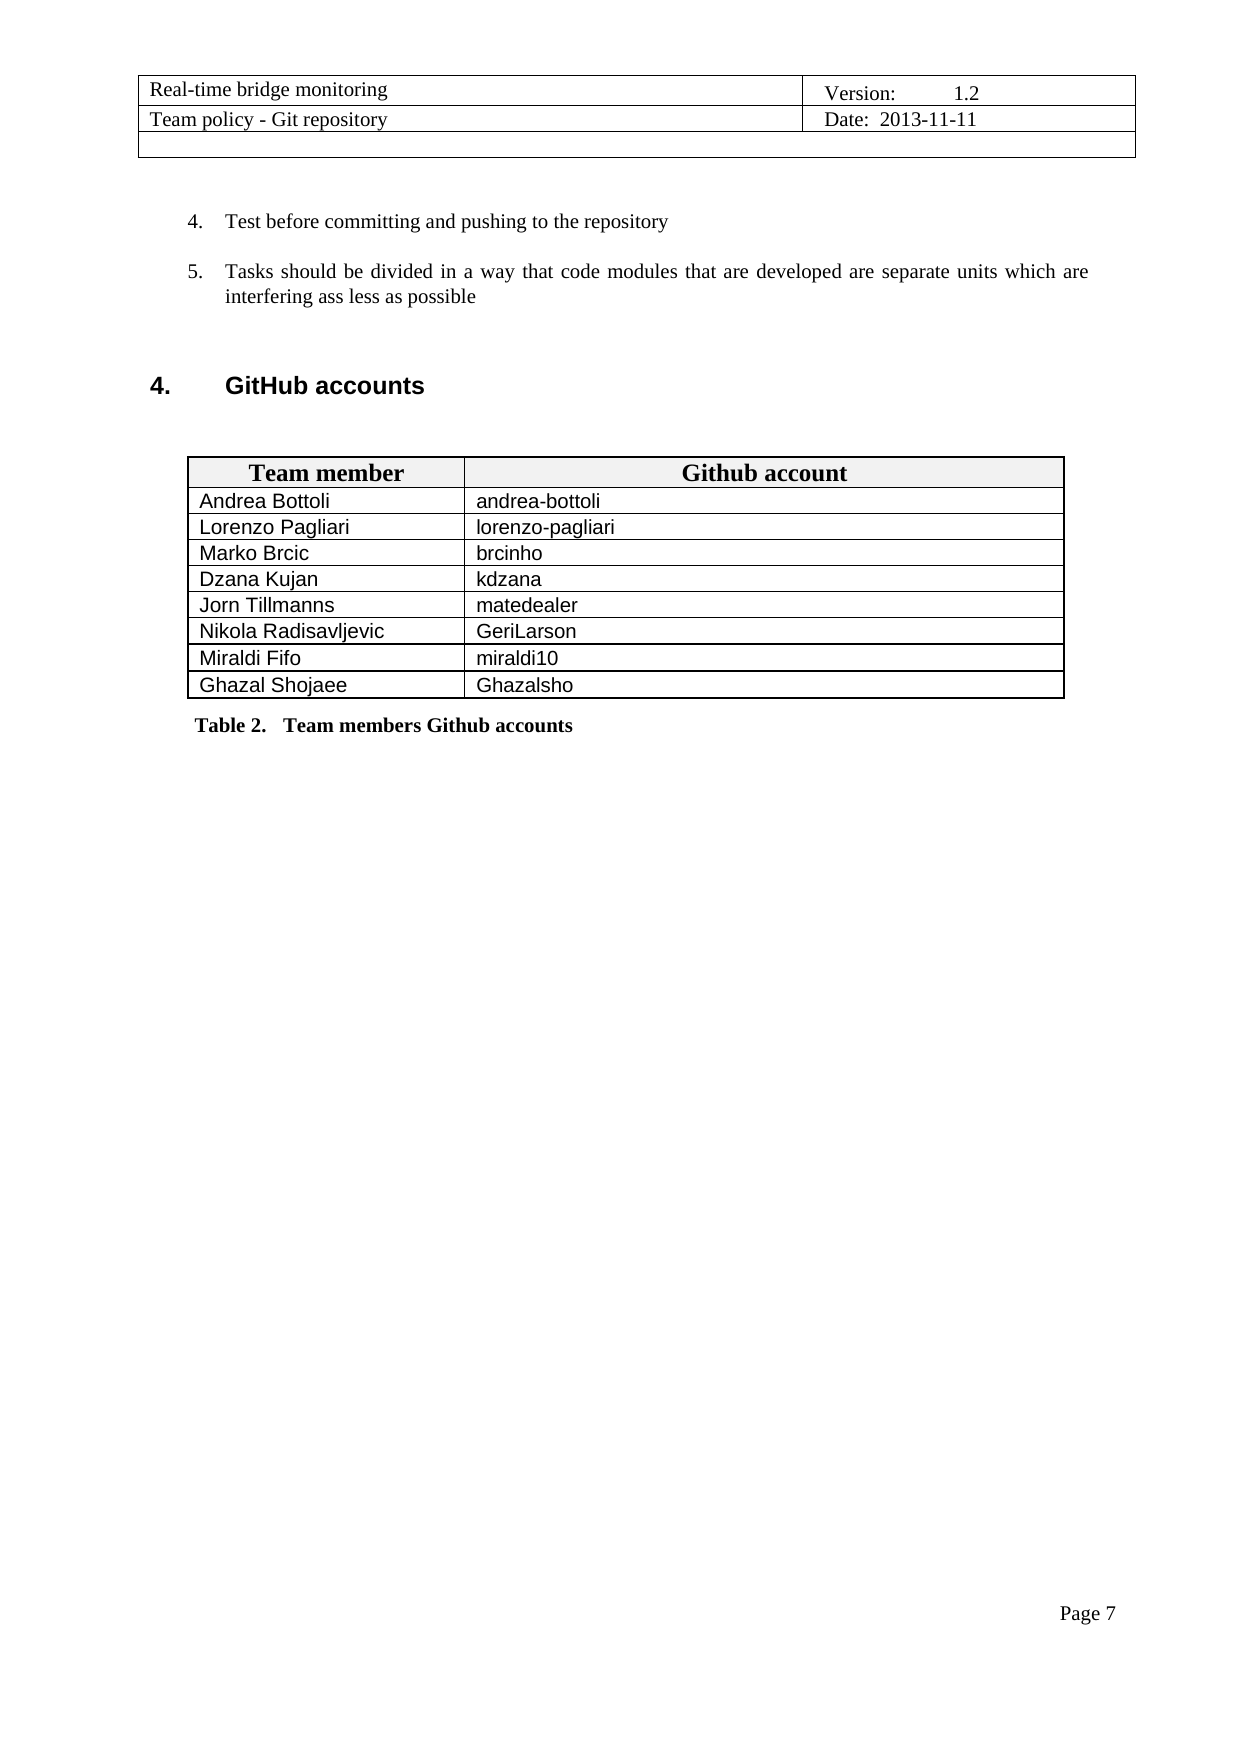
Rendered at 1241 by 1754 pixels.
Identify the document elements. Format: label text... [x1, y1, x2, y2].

table_cell Jorn Tillmanns [189, 592, 464, 617]
table_cell Andrea Bottoli [189, 488, 464, 513]
text Table 2. Team members Github accounts [194, 712, 1031, 737]
table_cell Nikola Radisavljevic [189, 618, 464, 643]
table_cell Miraldi Fifo [189, 645, 464, 670]
table_cell andrea-bottoli [465, 488, 1063, 513]
table_cell kdzana [465, 566, 1063, 591]
table_cell Ghazal Shojaee [189, 672, 464, 697]
list Test before committing and pushing to the repository [187, 208, 1090, 233]
table_header Github account [465, 458, 1063, 487]
table_header Team member [189, 458, 464, 487]
table_cell matedealer [465, 592, 1063, 617]
table_cell Dzana Kujan [189, 566, 464, 591]
table_cell GeriLarson [465, 618, 1063, 643]
table_cell brcinho [465, 540, 1063, 565]
subtitle GitHub accounts [150, 371, 1090, 399]
table_cell Lorenzo Pagliari [189, 514, 464, 539]
table_cell miraldi10 [465, 645, 1063, 670]
list Tasks should be divided in a way that code modules that are developed are separate units which are interfering ass less as possible [187, 258, 1090, 308]
table_cell lorenzo-pagliari [465, 514, 1063, 539]
table_cell Marko Brcic [189, 540, 464, 565]
table_cell Ghazalsho [465, 672, 1063, 697]
